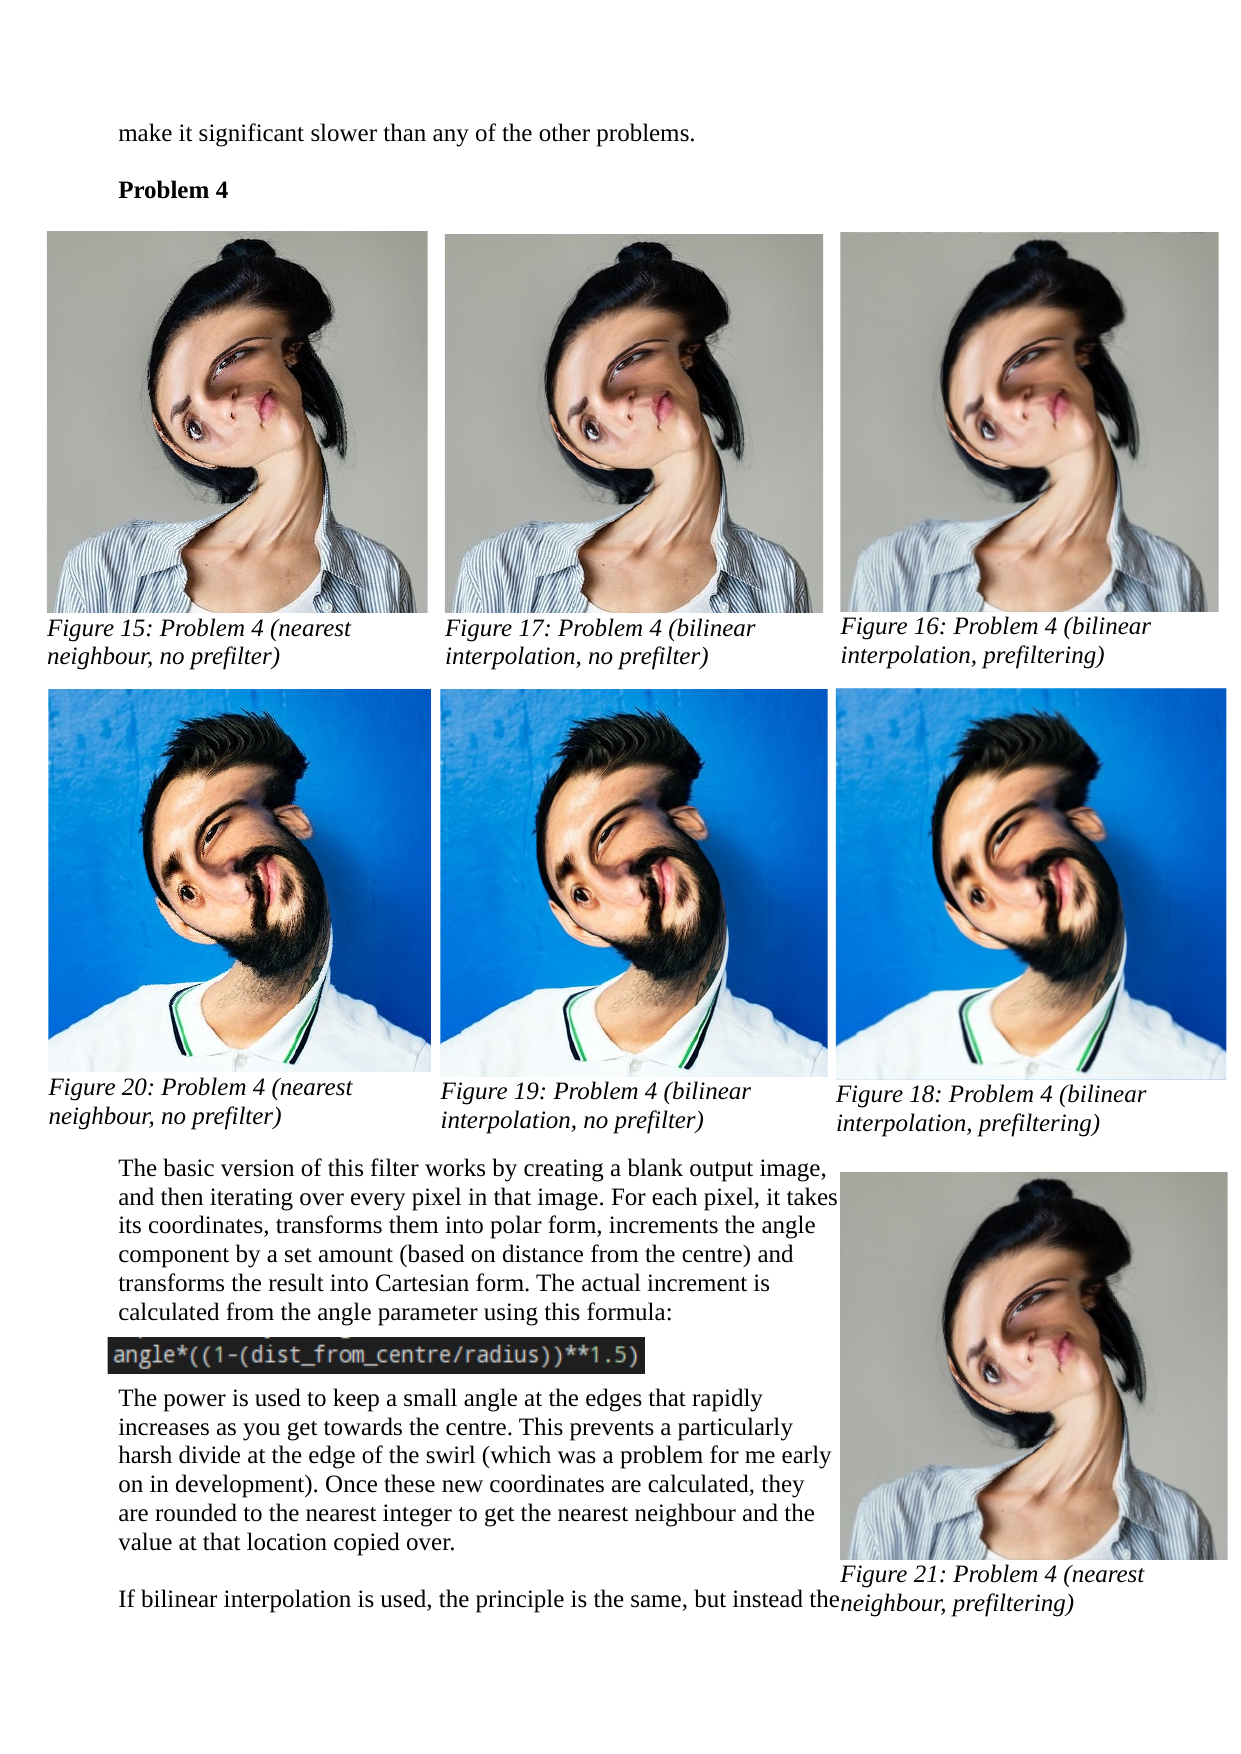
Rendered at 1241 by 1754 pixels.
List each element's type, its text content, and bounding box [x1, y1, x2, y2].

picture [48, 689, 431, 1072]
picture [440, 689, 828, 1077]
picture [46, 231, 428, 613]
text Figure 16: Problem 4 (bilinear interpolation, prefiltering) [840, 612, 1219, 669]
text If bilinear interpolation is used, the principle is the same, but instead the [118, 1584, 840, 1613]
text Figure 15: Problem 4 (nearest neighbour, no prefilter) [47, 613, 428, 670]
text Figure 18: Problem 4 (bilinear interpolation, prefiltering) [836, 1080, 1226, 1137]
picture [840, 1172, 1228, 1560]
text The power is used to keep a small angle at the edges that rapidly increases as you get towards the centre. This prevents a particularly harsh divide at the edge of the swirl (which was a problem for me early on in development). Once these new coordinates are calculated, they are rounded to the nearest integer to get the nearest neighbour and the value at that location copied over. [118, 1383, 840, 1556]
picture [840, 232, 1219, 612]
picture [835, 688, 1227, 1080]
picture [107, 1337, 645, 1374]
text Problem 4 [118, 176, 1122, 204]
text Figure 17: Problem 4 (bilinear interpolation, no prefilter) [445, 613, 823, 670]
text The basic version of this filter works by creating a blank output image, and then iterating over every pixel in that image. For each pixel, it takes its coordinates, transforms them into polar form, increments the angle component by a set amount (based on distance from the centre) and transforms the result into Cartesian form. The actual increment is calculated from the angle parameter using this formula: [118, 1153, 1122, 1326]
text make it significant slower than any of the other problems. [118, 118, 1122, 147]
picture [444, 234, 824, 613]
text Figure 20: Problem 4 (nearest neighbour, no prefilter) [48, 1072, 431, 1129]
text Figure 21: Problem 4 (nearest neighbour, prefiltering) [840, 1560, 1228, 1617]
text Figure 19: Problem 4 (bilinear interpolation, no prefilter) [440, 1077, 828, 1134]
